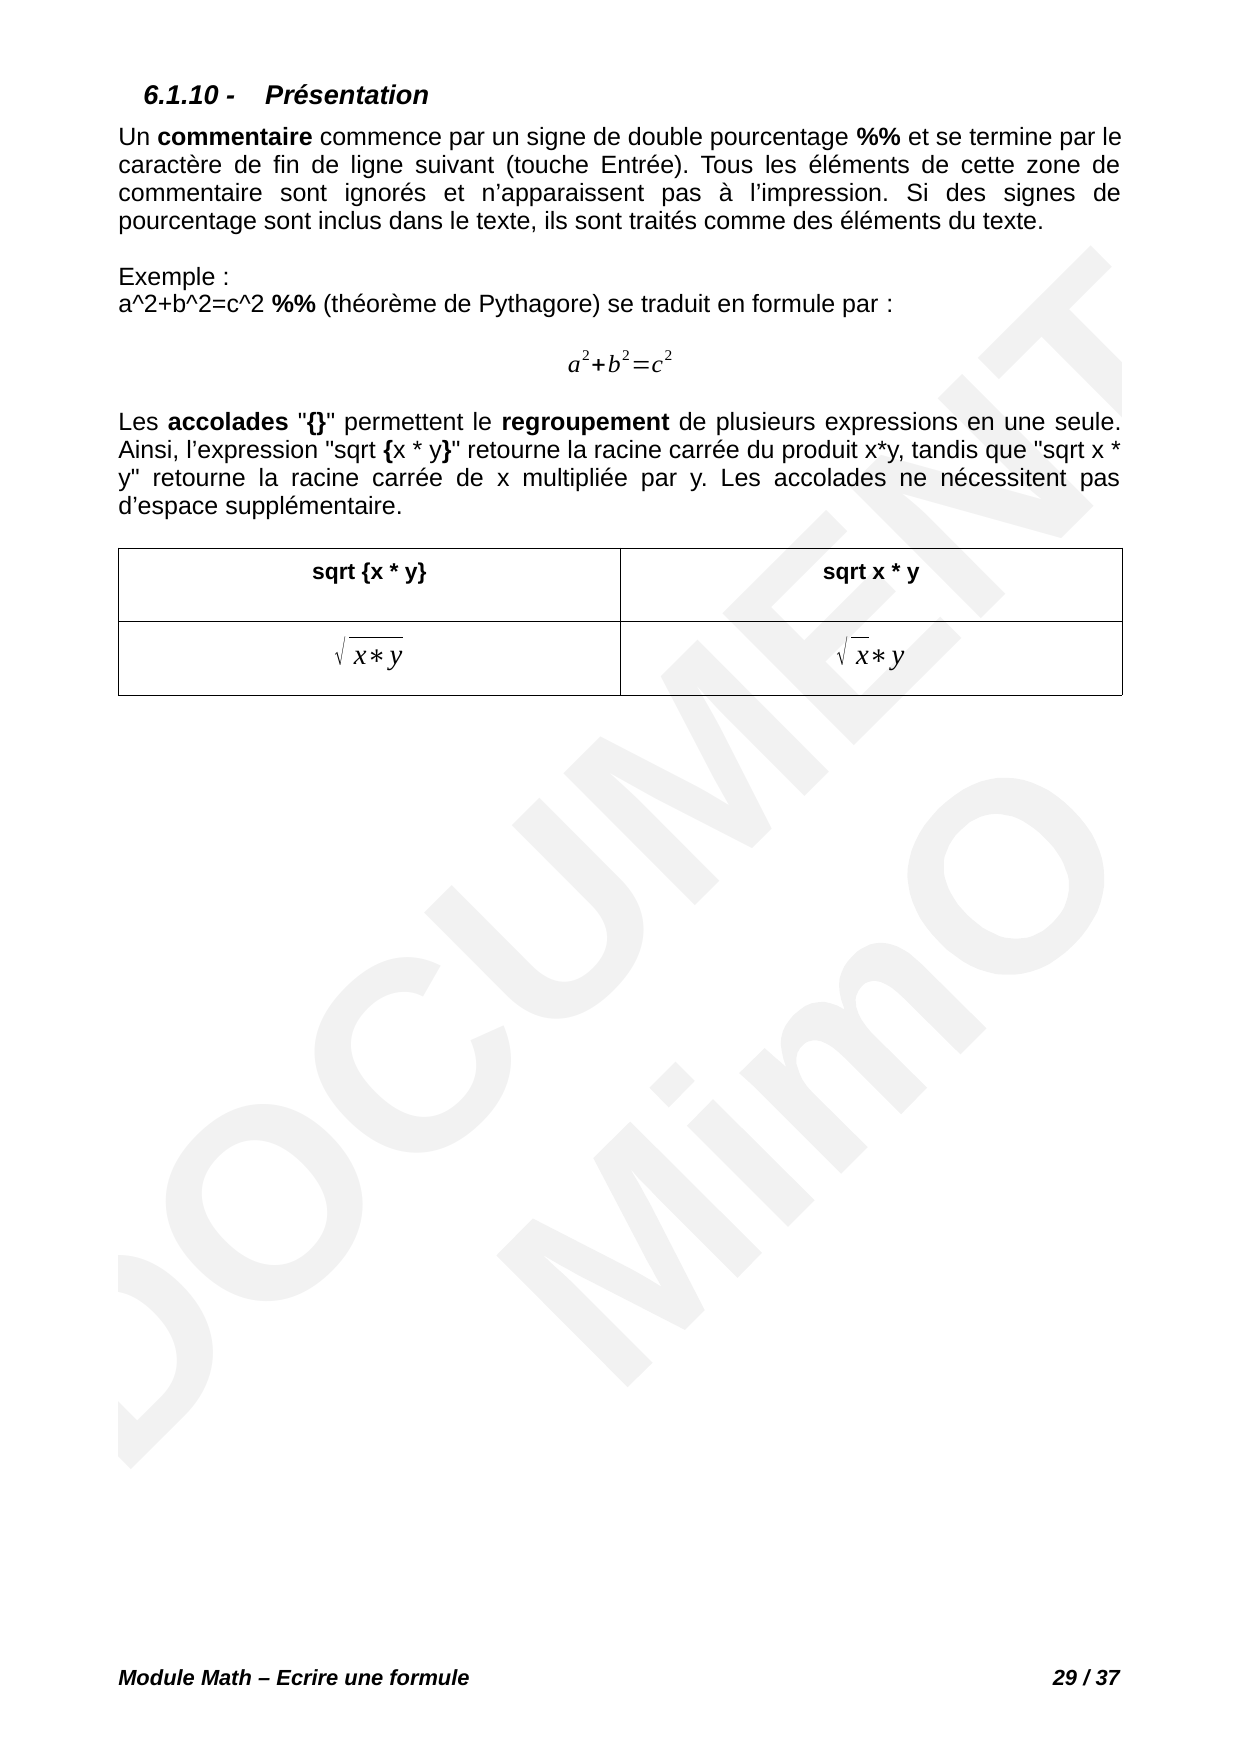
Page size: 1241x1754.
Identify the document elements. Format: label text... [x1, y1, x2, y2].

table_cell [119, 622, 620, 695]
text Exemple : [118, 262, 1122, 290]
table_cell [621, 622, 1122, 695]
text a^2+b^2=c^2 %% (théorème de Pythagore) se traduit en formule par : [118, 290, 1122, 318]
table_header sqrt x * y [621, 549, 1122, 621]
subtitle Présentation [143, 80, 1122, 110]
text Les accolades "{}" permettent le regroupement de plusieurs expressions en une seule. Ainsi, l’expression "sqrt {x * y}" retourne la racine carrée du produit x*y, tandis que "sqrt x * y" retourne la racine carrée de x multipliée par y. Les accolades ne nécessitent pas d’espace supplémentaire. [118, 408, 1122, 520]
text Un commentaire commence par un signe de double pourcentage %% et se termine par le caractère de fin de ligne suivant (touche Entrée). Tous les éléments de cette zone de commentaire sont ignorés et n’apparaissent pas à l’impression. Si des signes de pourcentage sont inclus dans le texte, ils sont traités comme des éléments du texte. [118, 123, 1122, 234]
table_header sqrt {x * y} [119, 549, 620, 621]
